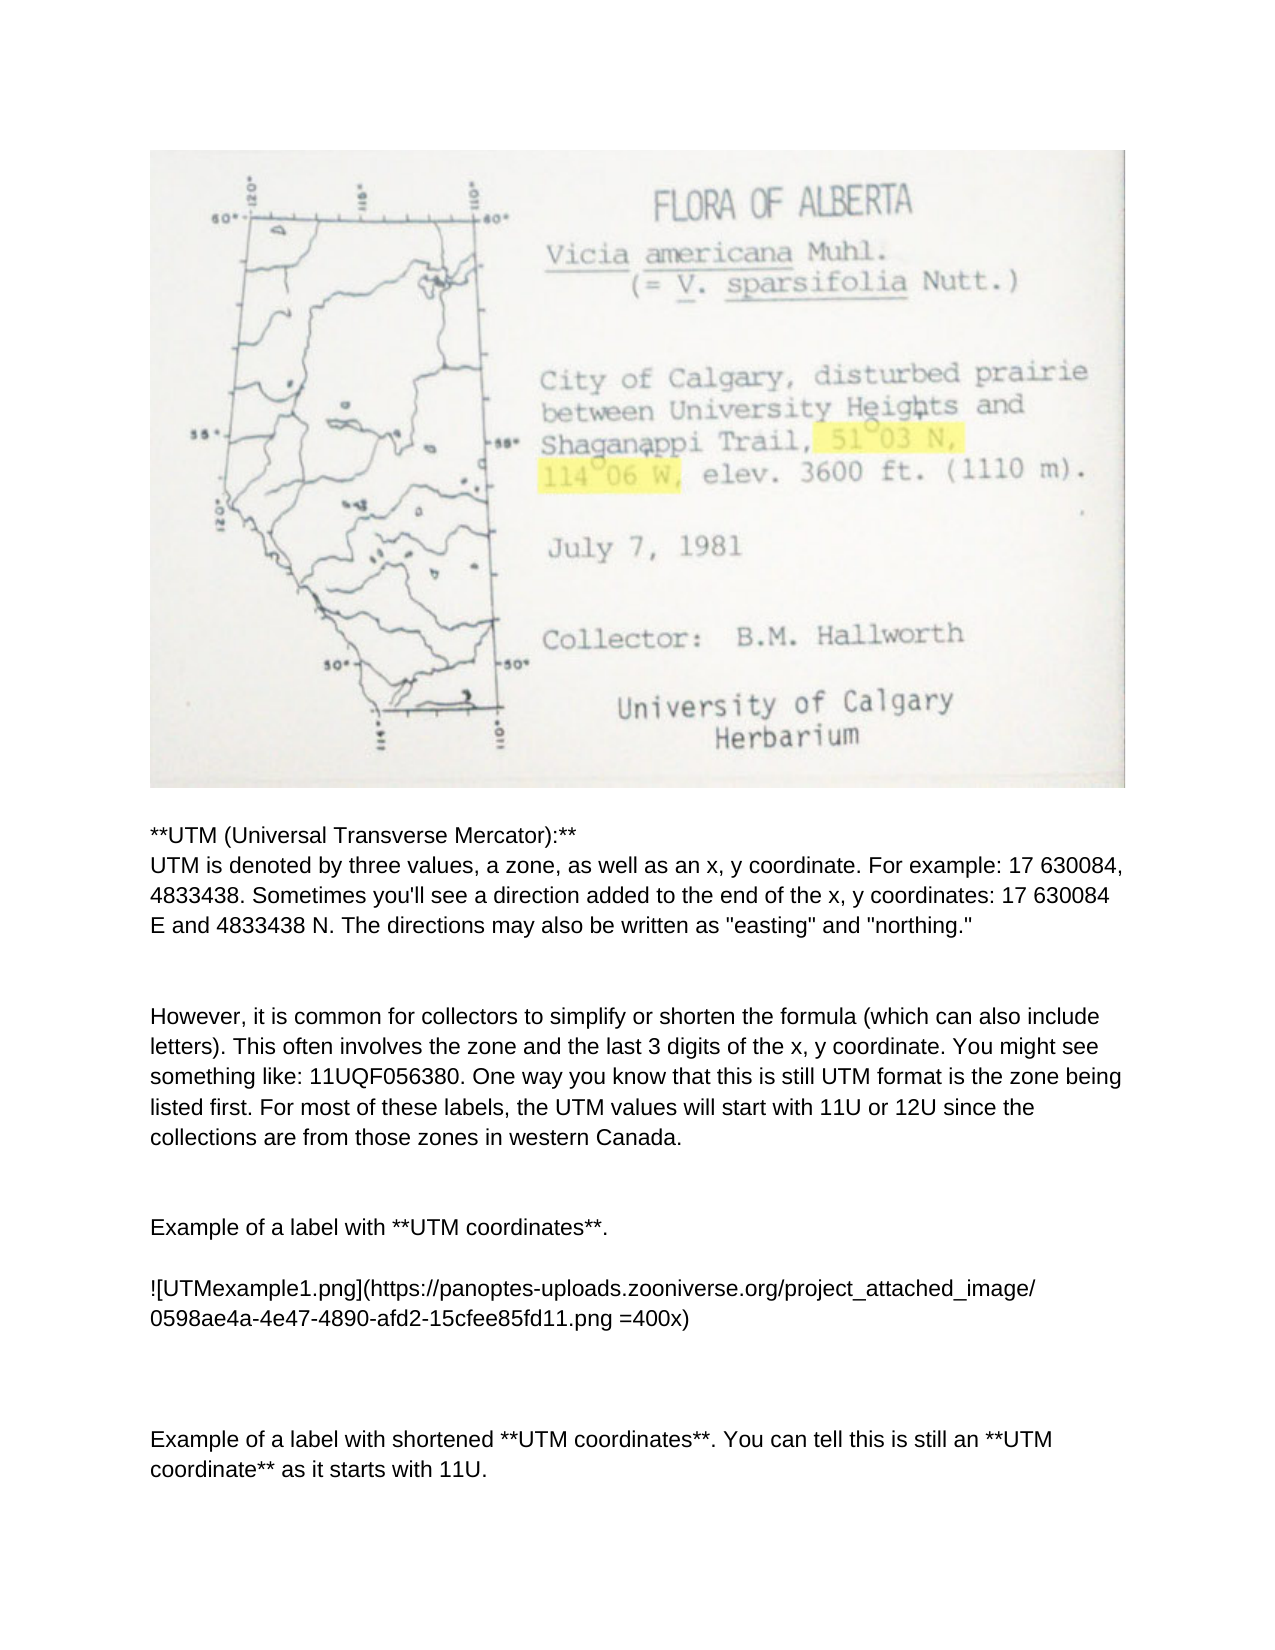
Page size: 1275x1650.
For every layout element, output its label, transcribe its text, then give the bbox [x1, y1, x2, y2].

text UTM is denoted by three values, a zone, as well as an x, y coordinate. For example: 17 630084, 4833438. Sometimes you'll see a direction added to the end of the x, y coordinates: 17 630084 E and 4833438 N. The directions may also be written as "easting" and "northing." [150, 852, 1125, 938]
text Example of a label with shortened **UTM coordinates**. You can tell this is still an **UTM coordinate** as it starts with 11U. [150, 1426, 1125, 1482]
picture [150, 150, 1125, 788]
text Example of a label with **UTM coordinates**. [150, 1214, 1125, 1241]
text ![UTMexample1.png](https://panoptes-uploads.zooniverse.org/project_attached_image/0598ae4a-4e47-4890-afd2-15cfee85fd11.png =400x) [150, 1275, 1125, 1331]
text **UTM (Universal Transverse Mercator):** [150, 822, 1125, 848]
text However, it is common for collectors to simplify or shorten the formula (which can also include letters). This often involves the zone and the last 3 digits of the x, y coordinate. You might see something like: 11UQF056380. One way you know that this is still UTM format is the zone being listed first. For most of these labels, the UTM values will start with 11U or 12U since the collections are from those zones in western Canada. [150, 1003, 1125, 1150]
